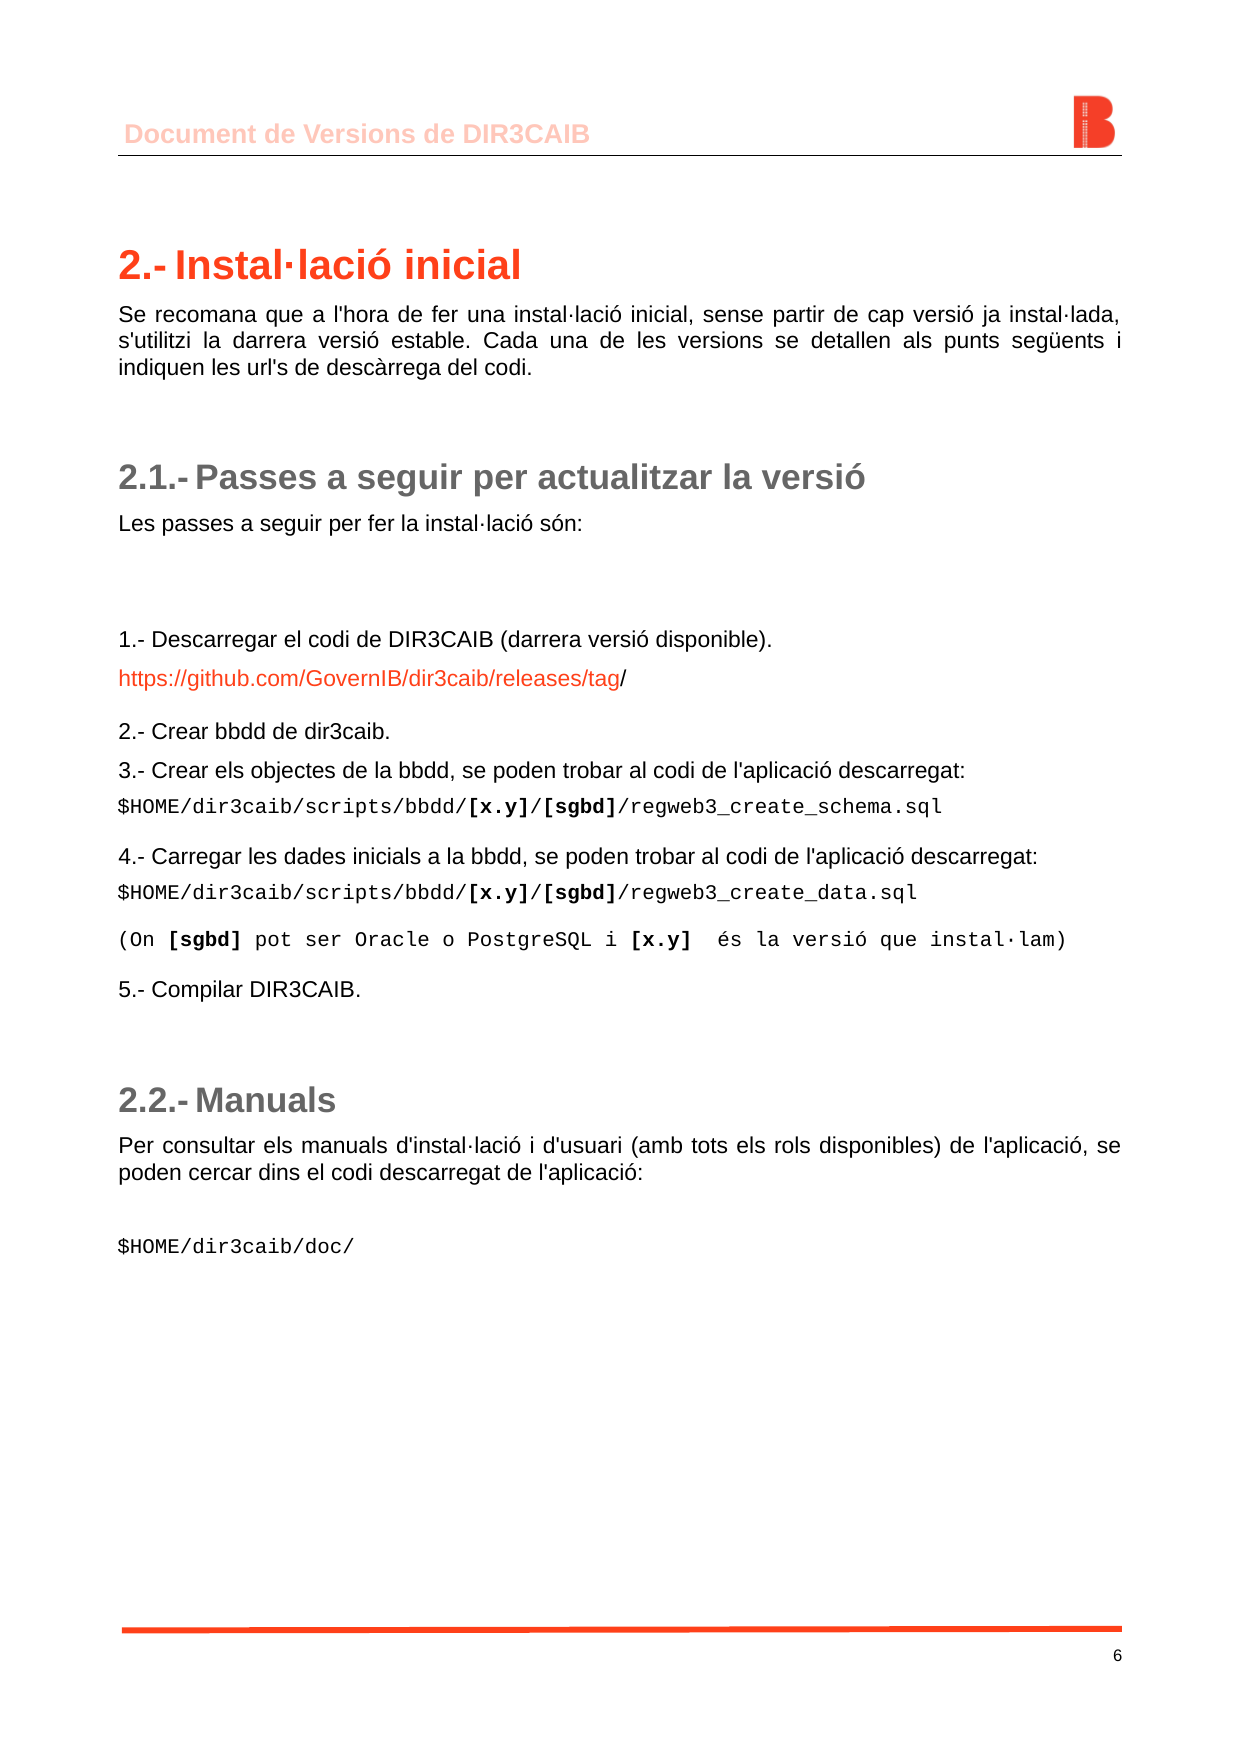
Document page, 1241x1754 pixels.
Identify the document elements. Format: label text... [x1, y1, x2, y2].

text $HOME/dir3caib/doc/ [117, 1236, 1123, 1260]
text (On [sgbd] pot ser Oracle o PostgreSQL i [x.y] és la versió que instal·lam) [117, 929, 1123, 953]
text Per consultar els manuals d'instal·lació i d'usuari (amb tots els rols disponibles) de l'aplicació, se poden cercar dins el codi descarregat de l'aplicació: [118, 1132, 1122, 1185]
text 1.- Descarregar el codi de DIR3CAIB (darrera versió disponible). [118, 626, 1122, 653]
subtitle Instal·lació inicial [118, 241, 1122, 289]
text https://github.com/GovernIB/dir3caib/releases/tag/ [118, 665, 1122, 692]
text $HOME/dir3caib/scripts/bbdd/[x.y]/[sgbd]/regweb3_create_data.sql [117, 882, 1123, 905]
text Se recomana que a l'hora de fer una instal·lació inicial, sense partir de cap versió ja instal·lada, s'utilitzi la darrera versió estable. Cada una de les versions se detallen als punts següents i indiquen les url's de descàrrega del codi. [118, 301, 1122, 380]
text 3.- Crear els objectes de la bbdd, se poden trobar al codi de l'aplicació descarregat: [118, 757, 1122, 783]
text 4.- Carregar les dades inicials a la bbdd, se poden trobar al codi de l'aplicació descarregat: [118, 843, 1122, 869]
text 5.- Compilar DIR3CAIB. [118, 976, 1122, 1003]
text Les passes a seguir per fer la instal·lació són: [118, 510, 1122, 536]
text 2.- Crear bbdd de dir3caib. [118, 718, 1122, 744]
picture [1072, 94, 1117, 150]
subtitle Manuals [118, 1079, 1122, 1120]
text $HOME/dir3caib/scripts/bbdd/[x.y]/[sgbd]/regweb3_create_schema.sql [117, 796, 1123, 819]
subtitle Passes a seguir per actualitzar la versió [118, 457, 1122, 497]
